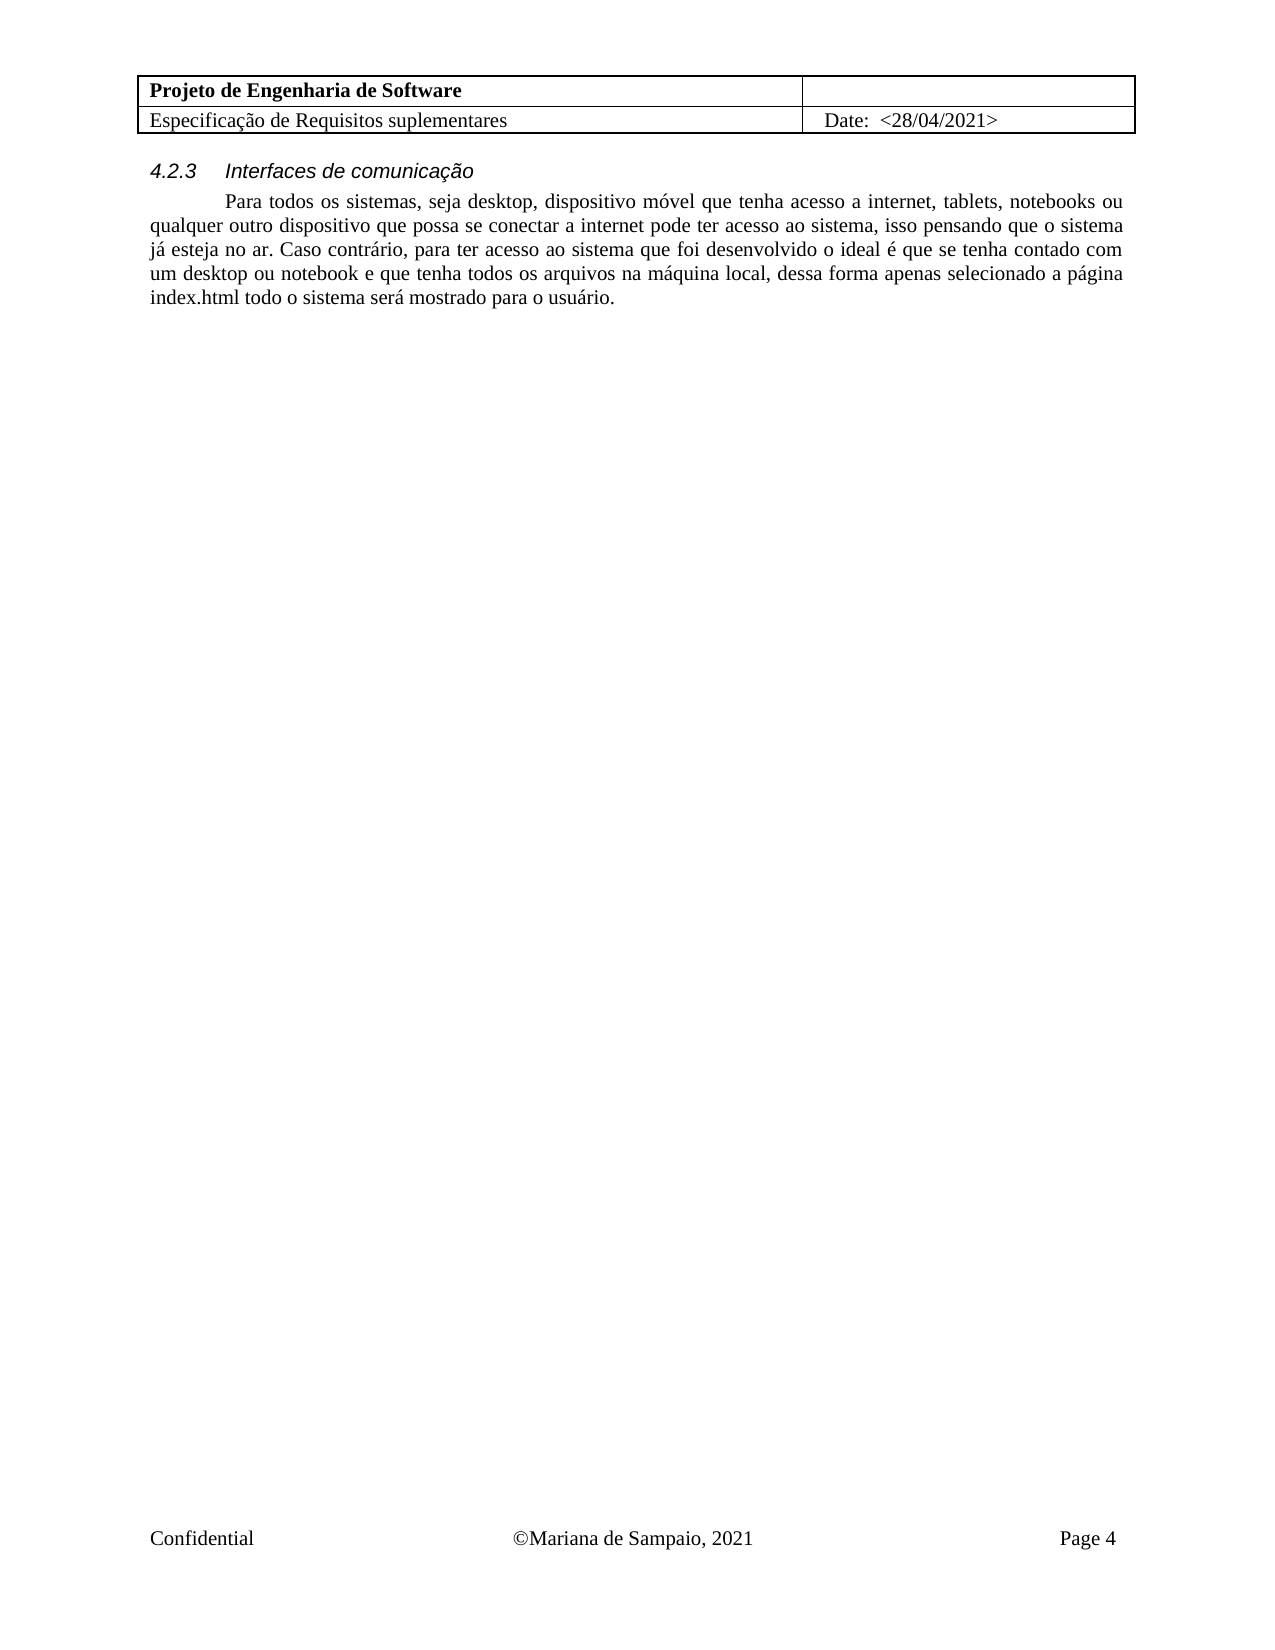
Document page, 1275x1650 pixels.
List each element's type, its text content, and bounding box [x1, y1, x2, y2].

subtitle Interfaces de comunicação [150, 159, 1125, 183]
text Para todos os sistemas, seja desktop, dispositivo móvel que tenha acesso a internet, tablets, notebooks ou qualquer outro dispositivo que possa se conectar a internet pode ter acesso ao sistema, isso pensando que o sistema já esteja no ar. Caso contrário, para ter acesso ao sistema que foi desenvolvido o ideal é que se tenha contado com um desktop ou notebook e que tenha todos os arquivos na máquina local, dessa forma apenas selecionado a página index.html todo o sistema será mostrado para o usuário. [150, 189, 1125, 309]
